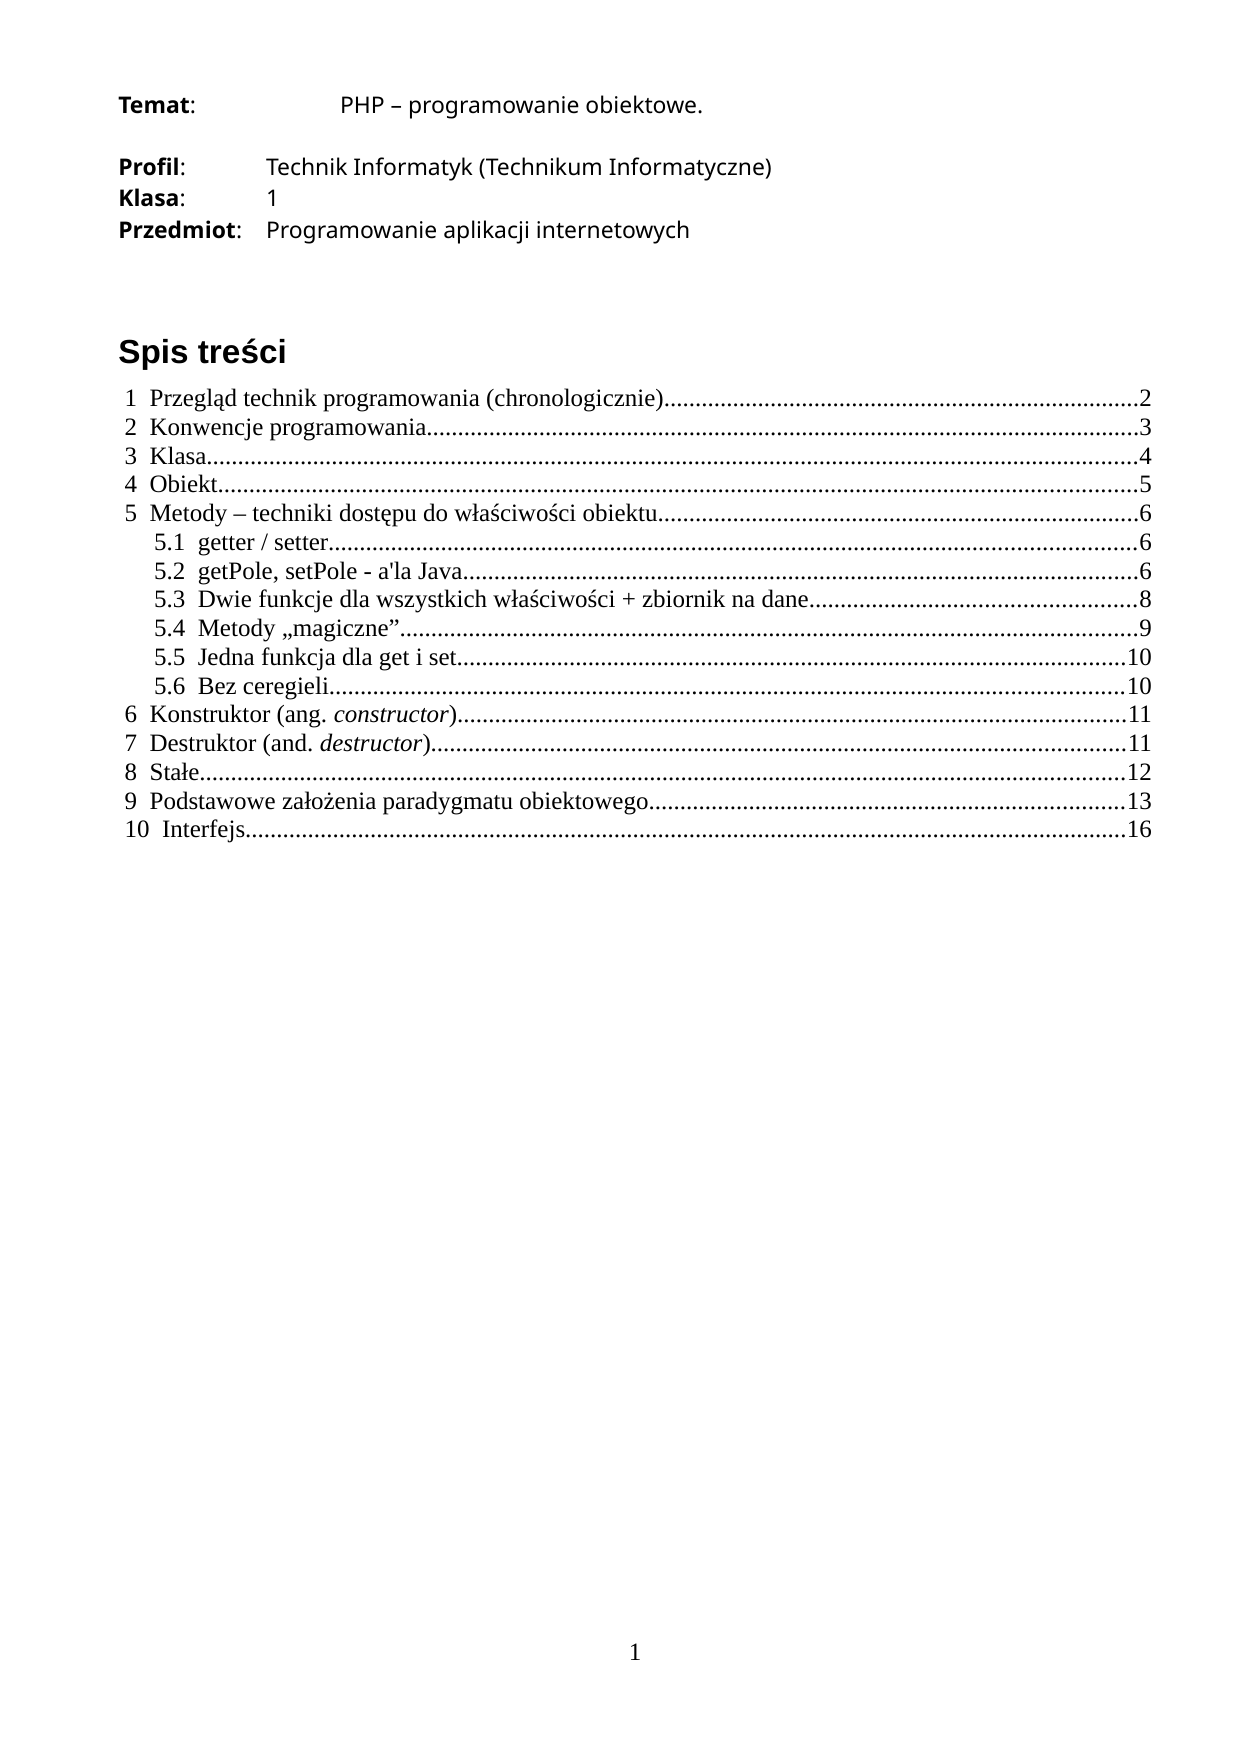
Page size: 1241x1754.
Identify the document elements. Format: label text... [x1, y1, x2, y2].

text 5 Metody – techniki dostępu do właściwości obiektu 6 [118, 498, 1152, 527]
text 3 Klasa 4 [118, 441, 1152, 469]
text 5.3 Dwie funkcje dla wszystkich właściwości + zbiornik na dane 8 [148, 584, 1152, 613]
subtitle Spis treści [118, 332, 1152, 371]
text Klasa: 1 [118, 182, 1152, 213]
text 4 Obiekt 5 [118, 469, 1152, 498]
text 5.2 getPole, setPole - a'la Java 6 [148, 556, 1152, 584]
text 6 Konstruktor (ang. constructor) 11 [118, 699, 1152, 728]
text 10 Interfejs 16 [118, 814, 1152, 843]
text 8 Stałe 12 [118, 757, 1152, 786]
text 7 Destruktor (and. destructor) 11 [118, 728, 1152, 757]
text 5.1 getter / setter 6 [148, 527, 1152, 556]
text 5.6 Bez ceregieli 10 [148, 671, 1152, 699]
text 9 Podstawowe założenia paradygmatu obiektowego 13 [118, 786, 1152, 814]
text 5.5 Jedna funkcja dla get i set 10 [148, 642, 1152, 671]
text 5.4 Metody „magiczne” 9 [148, 613, 1152, 642]
text Temat: PHP – programowanie obiektowe. [118, 88, 1152, 120]
text 1 Przegląd technik programowania (chronologicznie) 2 [118, 383, 1152, 412]
text Profil: Technik Informatyk (Technikum Informatyczne) [118, 151, 1152, 182]
text Przedmiot: Programowanie aplikacji internetowych [118, 213, 1152, 245]
text 2 Konwencje programowania 3 [118, 412, 1152, 441]
